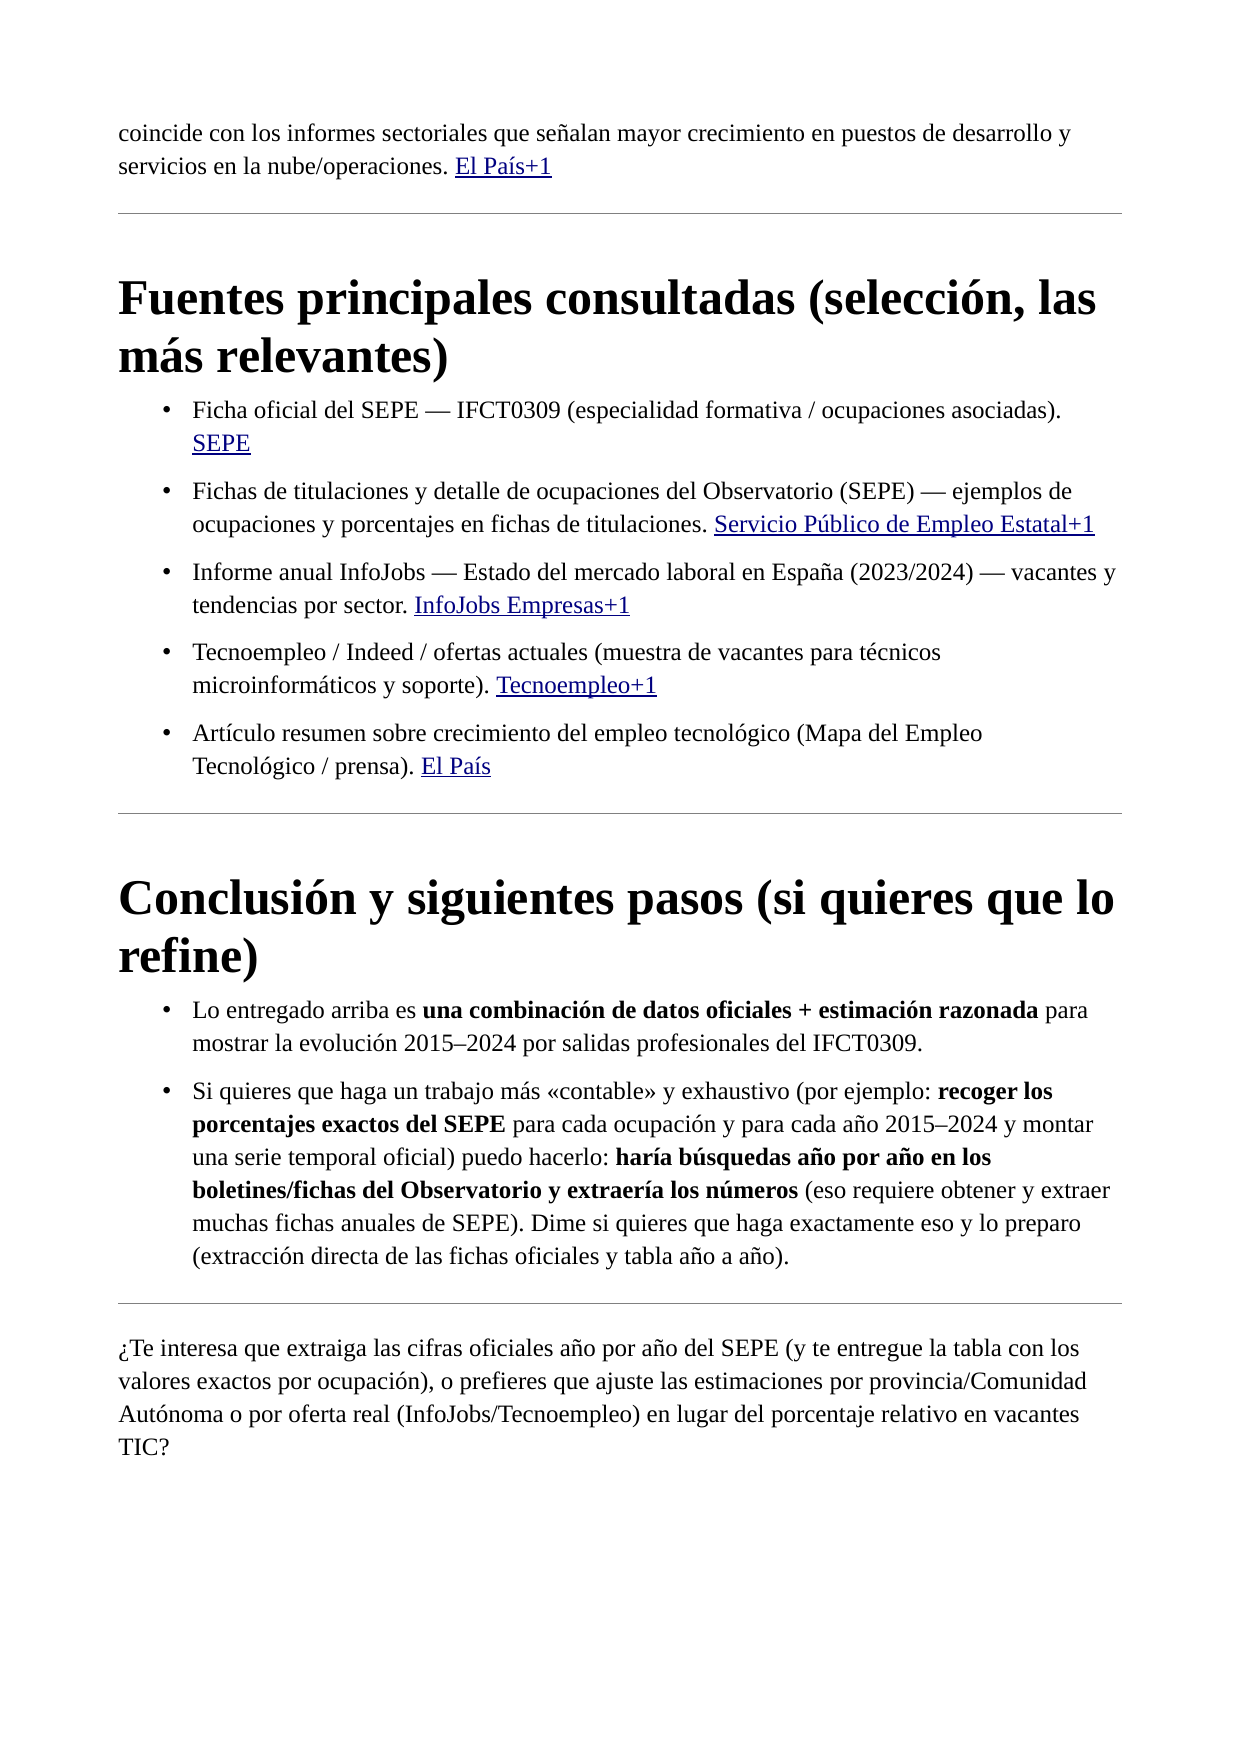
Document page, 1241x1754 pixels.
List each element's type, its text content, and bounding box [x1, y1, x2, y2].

list Informe anual InfoJobs — Estado del mercado laboral en España (2023/2024) — vacantes y tendencias por sector. InfoJobs Empresas+1 [162, 557, 1122, 618]
list Tecnoempleo / Indeed / ofertas actuales (muestra de vacantes para técnicos microinformáticos y soporte). Tecnoempleo+1 [162, 637, 1122, 699]
text coincide con los informes sectoriales que señalan mayor crecimiento en puestos de desarrollo y servicios en la nube/operaciones. El País+1 [118, 118, 1122, 180]
list Si quieres que haga un trabajo más «contable» y exhaustivo (por ejemplo: recoger los porcentajes exactos del SEPE para cada ocupación y para cada año 2015–2024 y montar una serie temporal oficial) puedo hacerlo: haría búsquedas año por año en los boletines/fichas del Observatorio y extraería los números (eso requiere obtener y extraer muchas fichas anuales de SEPE). Dime si quieres que haga exactamente eso y lo preparo (extracción directa de las fichas oficiales y tabla año a año). [162, 1076, 1122, 1270]
list Artículo resumen sobre crecimiento del empleo tecnológico (Mapa del Empleo Tecnológico / prensa). El País [162, 718, 1122, 780]
list Fichas de titulaciones y detalle de ocupaciones del Observatorio (SEPE) — ejemplos de ocupaciones y porcentajes en fichas de titulaciones. Servicio Público de Empleo Estatal+1 [162, 476, 1122, 538]
subtitle Fuentes principales consultadas (selección, las más relevantes) [118, 268, 1122, 383]
subtitle Conclusión y siguientes pasos (si quieres que lo refine) [118, 868, 1122, 983]
list Ficha oficial del SEPE — IFCT0309 (especialidad formativa / ocupaciones asociadas). SEPE [162, 396, 1122, 457]
text ¿Te interesa que extraiga las cifras oficiales año por año del SEPE (y te entregue la tabla con los valores exactos por ocupación), o prefieres que ajuste las estimaciones por provincia/Comunidad Autónoma o por oferta real (InfoJobs/Tecnoempleo) en lugar del porcentaje relativo en vacantes TIC? [118, 1333, 1122, 1461]
list Lo entregado arriba es una combinación de datos oficiales + estimación razonada para mostrar la evolución 2015–2024 por salidas profesionales del IFCT0309. [162, 995, 1122, 1057]
